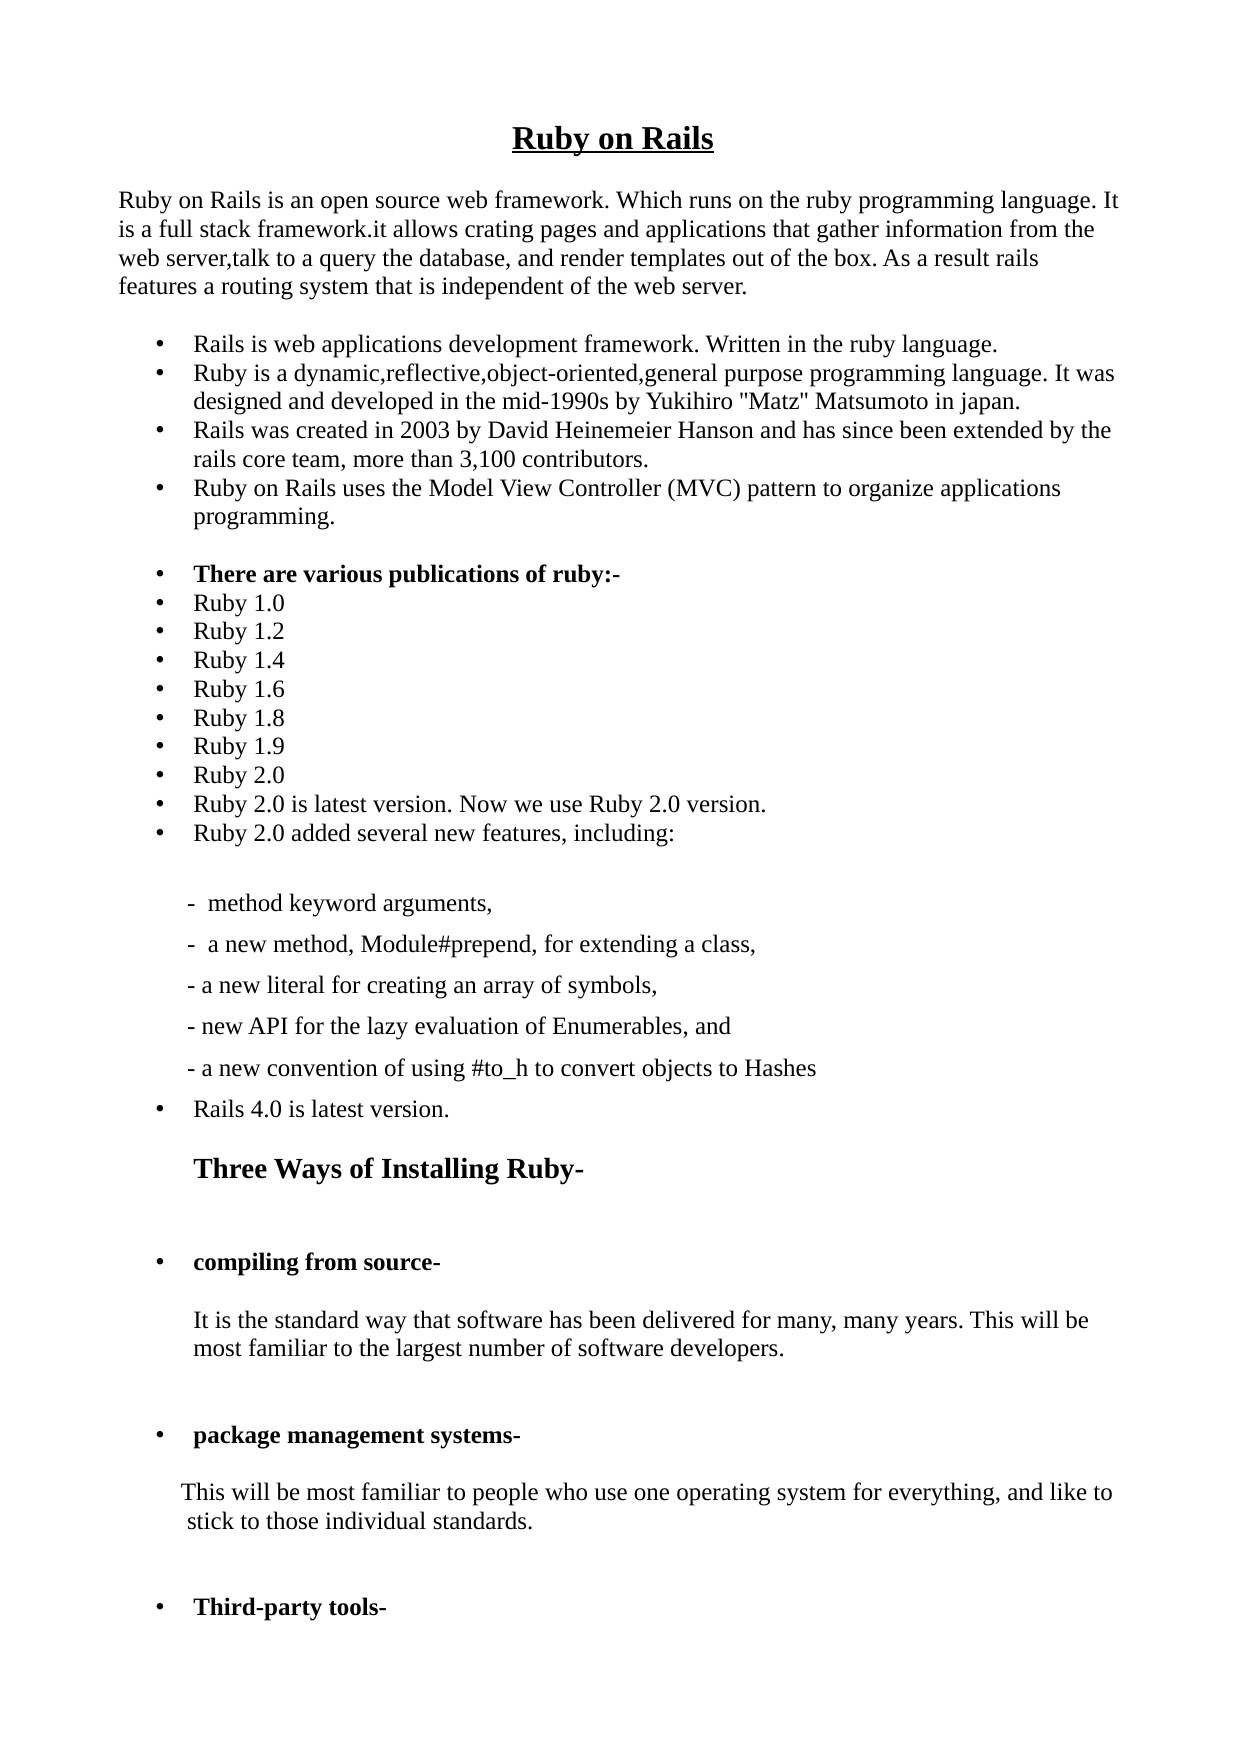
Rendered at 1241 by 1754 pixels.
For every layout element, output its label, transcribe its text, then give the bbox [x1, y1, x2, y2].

list Ruby 1.8 [156, 703, 1122, 731]
text - a new convention of using #to_h to convert objects to Hashes [118, 1053, 1122, 1081]
list Ruby on Rails uses the Model View Controller (MVC) pattern to organize applications programming. [156, 473, 1122, 530]
text stick to those individual standards. [118, 1506, 1122, 1535]
list Ruby 2.0 added several new features, including: [156, 818, 1122, 846]
list compiling from source- [156, 1247, 1122, 1276]
list Three Ways of Installing Ruby- [156, 1151, 1122, 1185]
list Ruby 2.0 is latest version. Now we use Ruby 2.0 version. [156, 789, 1122, 818]
list Ruby 1.9 [156, 731, 1122, 760]
list Ruby 1.0 [156, 588, 1122, 616]
list Rails was created in 2003 by David Heinemeier Hanson and has since been extended by the rails core team, more than 3,100 contributors. [156, 415, 1122, 473]
list Ruby 1.4 [156, 645, 1122, 674]
list Rails is web applications development framework. Written in the ruby language. [156, 329, 1122, 358]
list Ruby 1.2 [156, 616, 1122, 645]
list Rails 4.0 is latest version. [156, 1094, 1122, 1123]
list There are various publications of ruby:- [156, 559, 1122, 588]
list Ruby is a dynamic,reflective,object-oriented,general purpose programming language. It was designed and developed in the mid-1990s by Yukihiro ''Matz'' Matsumoto in japan. [156, 358, 1122, 415]
list Ruby 1.6 [156, 674, 1122, 703]
text - a new method, Module#prepend, for extending a class, [118, 929, 1122, 958]
text Ruby on Rails is an open source web framework. Which runs on the ruby programming language. It is a full stack framework.it allows crating pages and applications that gather information from the web server,talk to a query the database, and render templates out of the box. As a result rails features a routing system that is independent of the web server. [118, 185, 1122, 300]
text - a new literal for creating an array of symbols, [118, 970, 1122, 999]
text - method keyword arguments, [118, 888, 1122, 916]
list Ruby 2.0 [156, 760, 1122, 789]
text Ruby on Rails [118, 118, 1122, 156]
list package management systems- [156, 1420, 1122, 1448]
list It is the standard way that software has been delivered for many, many years. This will be most familiar to the largest number of software developers. [156, 1305, 1122, 1362]
text - new API for the lazy evaluation of Enumerables, and [118, 1011, 1122, 1040]
list Third-party tools- [156, 1592, 1122, 1621]
text This will be most familiar to people who use one operating system for everything, and like to [118, 1477, 1122, 1506]
